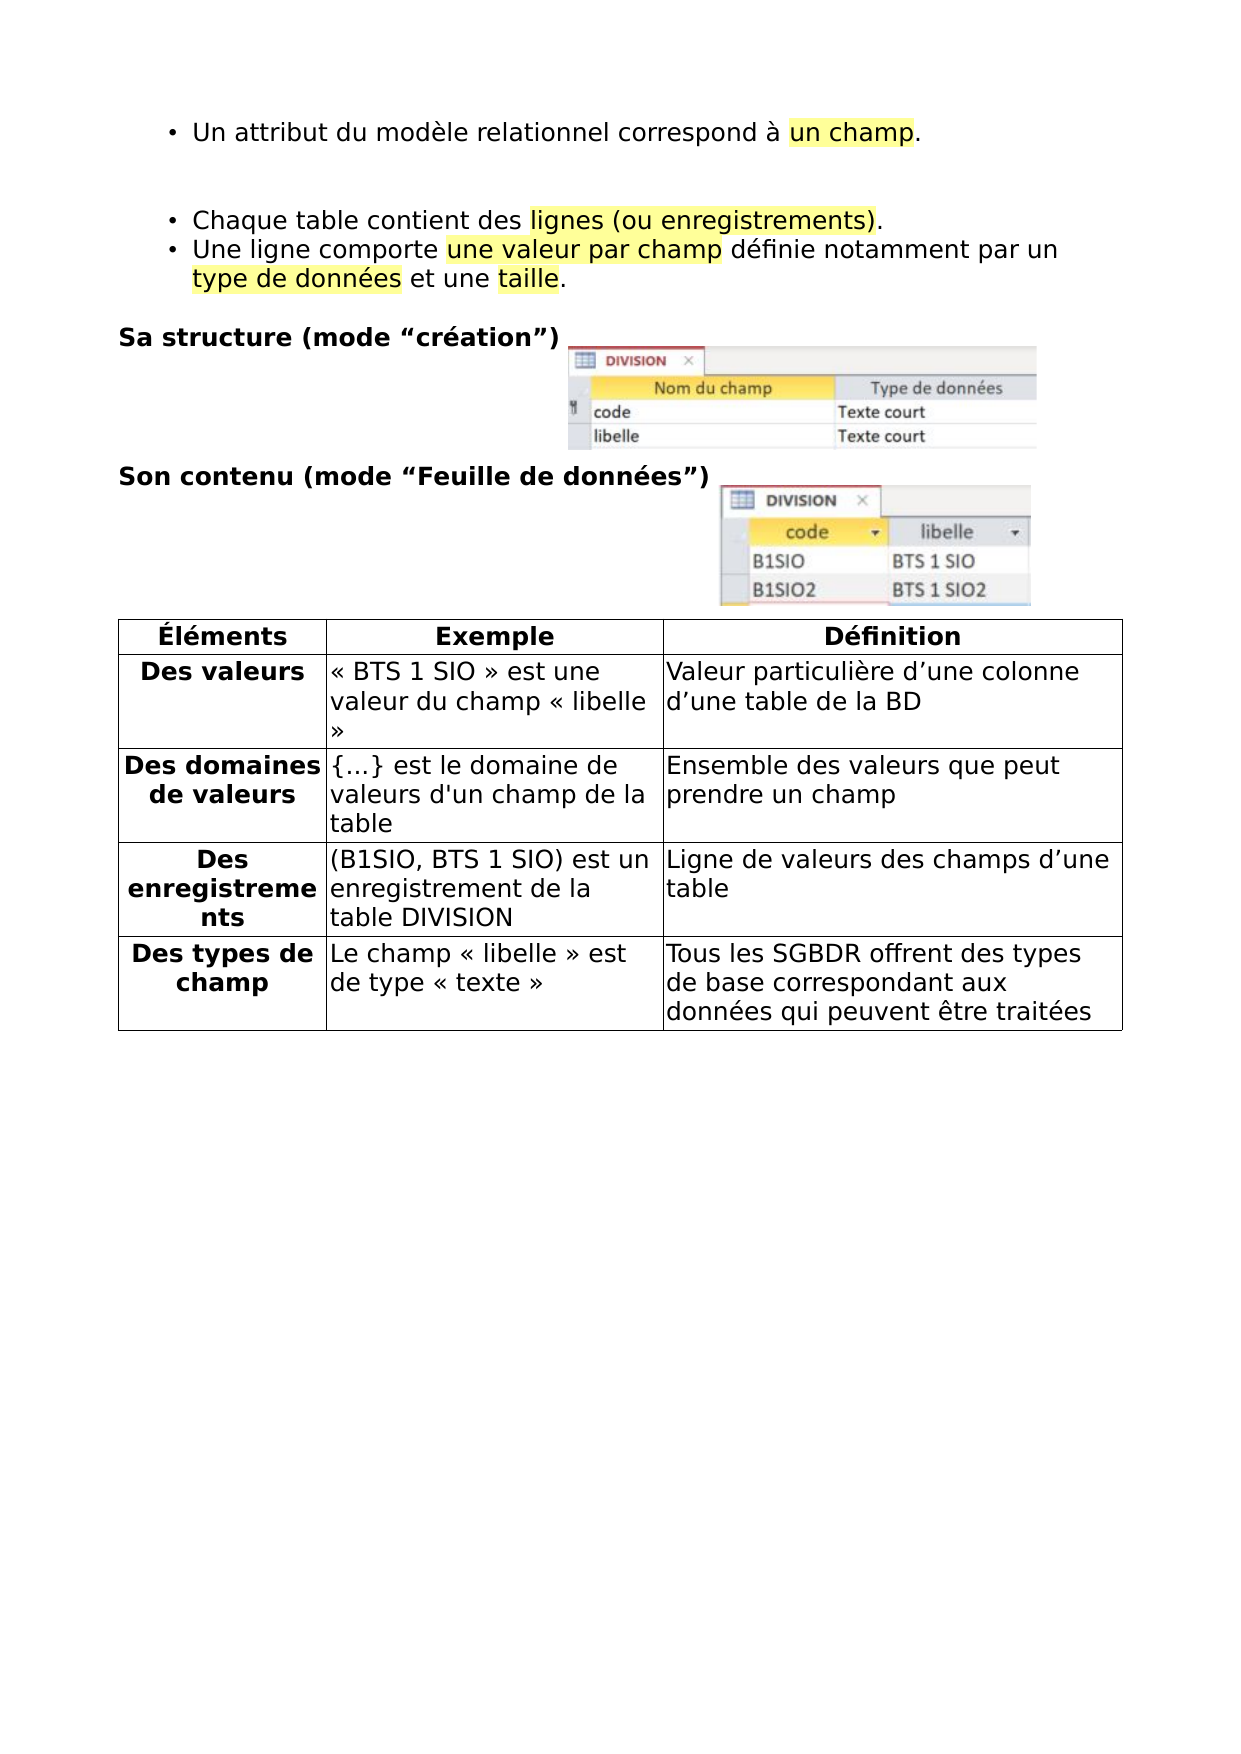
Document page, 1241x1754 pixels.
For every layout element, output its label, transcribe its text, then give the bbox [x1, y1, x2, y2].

table_cell Des valeurs [119, 655, 326, 748]
table_cell Des enregistrements [119, 843, 326, 936]
table_cell Valeur particulière d’une colonne d’une table de la BD [664, 655, 1122, 748]
list Un attribut du modèle relationnel correspond à un champ. [914, 118, 1122, 147]
table_cell Le champ « libelle » est de type « texte » [327, 937, 663, 1029]
table_cell Ligne de valeurs des champs d’une table [664, 843, 1122, 936]
table_header Éléments [119, 620, 326, 654]
table_cell Des types de champ [119, 937, 326, 1029]
list Chaque table contient des lignes (ou enregistrements). [177, 206, 530, 235]
table_cell Ensemble des valeurs que peut prendre un champ [664, 749, 1122, 842]
table_cell (B1SIO, BTS 1 SIO) est un enregistrement de la table DIVISION [327, 843, 663, 936]
text Sa structure (mode “création”) [118, 323, 1122, 449]
text Son contenu (mode “Feuille de données”) [118, 462, 1122, 606]
table_cell Tous les SGBDR offrent des types de base correspondant aux données qui peuvent être traitées [664, 937, 1122, 1029]
table_header Exemple [327, 620, 663, 654]
table_cell « BTS 1 SIO » est une valeur du champ « libelle » [327, 655, 663, 748]
table_cell Des domaines de valeurs [119, 749, 326, 842]
list Un attribut du modèle relationnel correspond à un champ. [177, 118, 789, 147]
list Une ligne comporte une valeur par champ définie notamment par un type de données et une taille. [177, 235, 1122, 294]
table_cell {...} est le domaine de valeurs d'un champ de la table [327, 749, 663, 842]
list Chaque table contient des lignes (ou enregistrements). [876, 206, 1122, 235]
table_header Définition [664, 620, 1122, 654]
